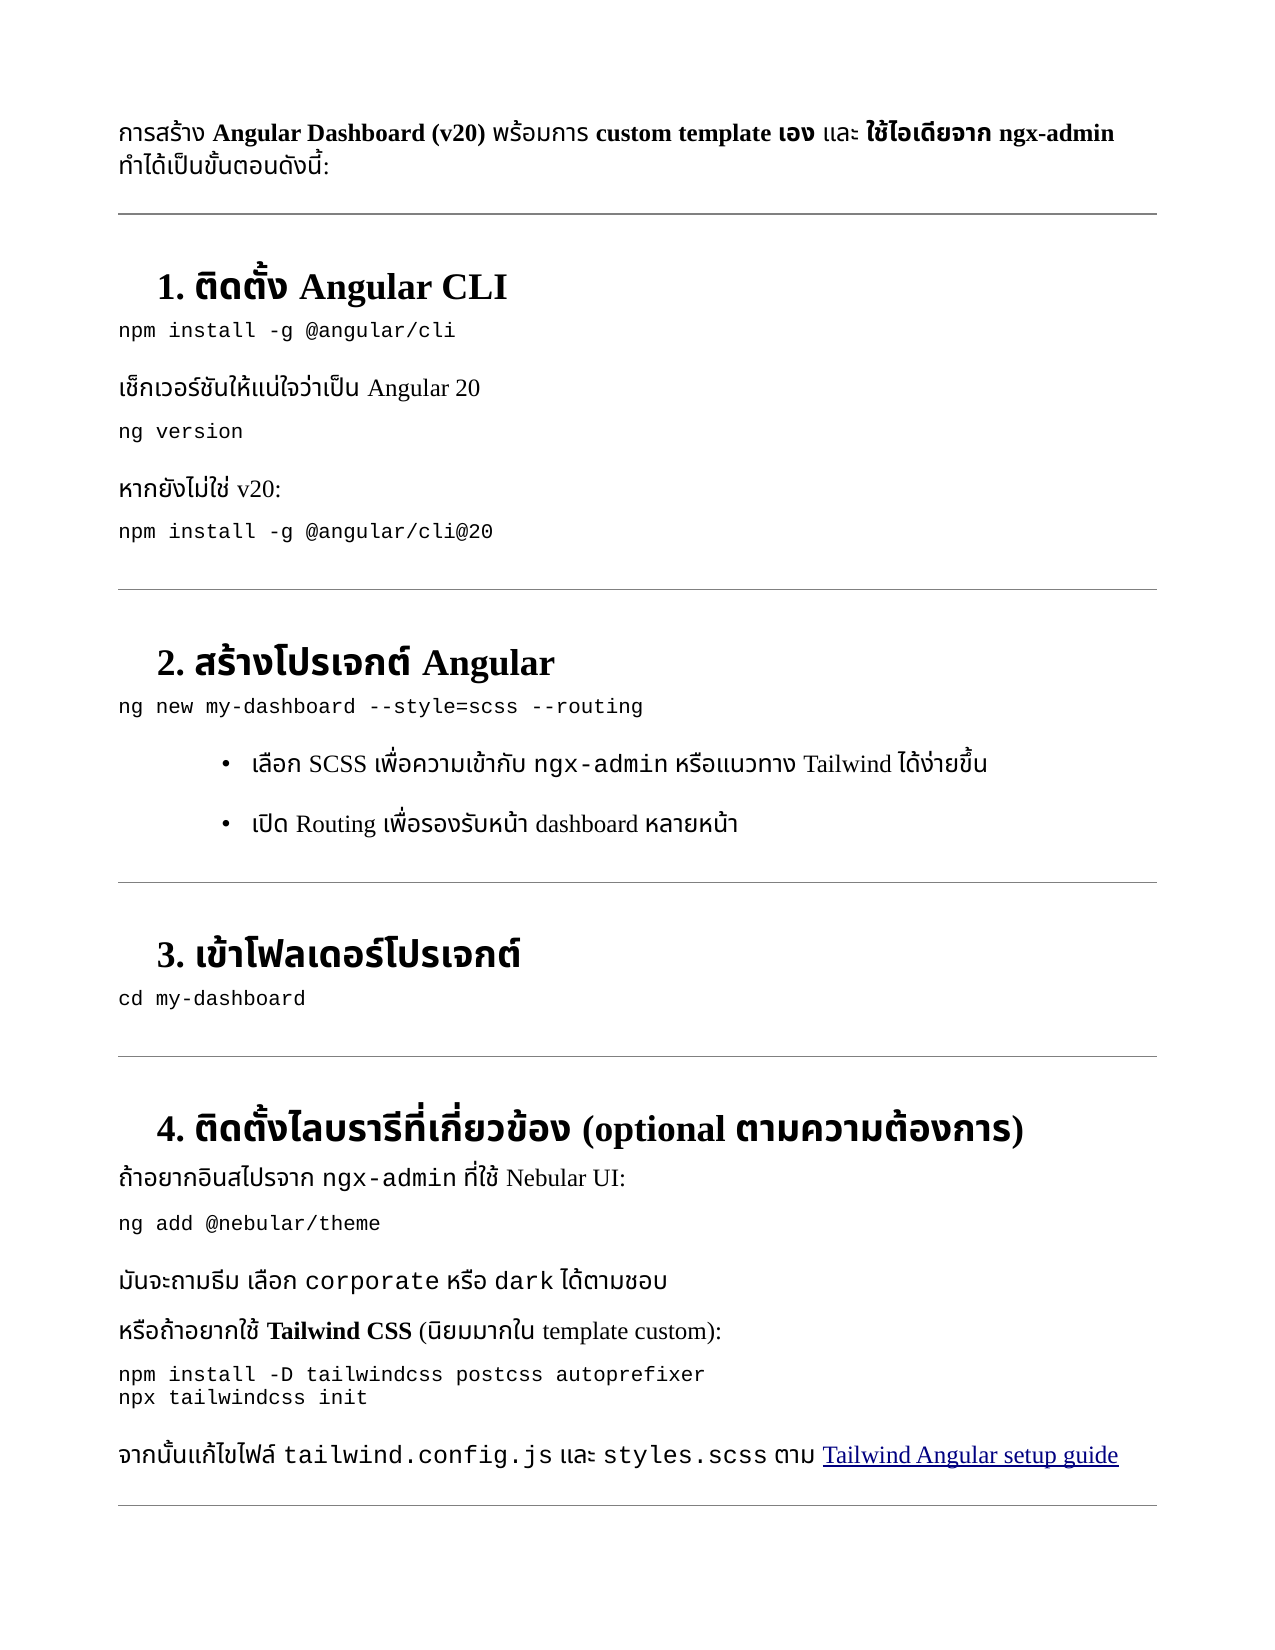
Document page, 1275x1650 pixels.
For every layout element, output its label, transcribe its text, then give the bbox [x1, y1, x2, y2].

subtitle ✅ 1. ติดตั้ง Angular CLI [118, 264, 1157, 307]
subtitle ✅ 2. สร้างโปรเจกต์ Angular [118, 640, 1157, 683]
text จากนั้นแก้ไขไฟล์ tailwind.config.js และ styles.scss ตาม Tailwind Angular setup guide [118, 1440, 1157, 1471]
subtitle ✅ 3. เข้าโฟลเดอร์โปรเจกต์ [118, 933, 1157, 976]
text มันจะถามธีม เลือก corporate หรือ dark ได้ตามชอบ [118, 1266, 1157, 1297]
list เปิด Routing เพื่อรองรับหน้า dashboard หลายหน้า [222, 809, 1098, 838]
text หากยังไม่ใช่ v20: [118, 474, 1157, 503]
list เลือก SCSS เพื่อความเข้ากับ ngx-admin หรือแนวทาง Tailwind ได้ง่ายขึ้น [222, 749, 1098, 780]
text npm install -g @angular/cli@20 [118, 522, 1157, 545]
text การสร้าง Angular Dashboard (v20) พร้อมการ custom template เอง และ ใช้ไอเดียจาก ngx-admin ทำได้เป็นขั้นตอนดังนี้: [118, 118, 1157, 180]
text หรือถ้าอยากใช้ Tailwind CSS (นิยมมากใน template custom): [118, 1316, 1157, 1345]
text ถ้าอยากอินสไปรจาก ngx-admin ที่ใช้ Nebular UI: [118, 1162, 1157, 1193]
text cd my-dashboard [118, 988, 1157, 1012]
text npm install -g @angular/cli [118, 320, 1157, 343]
text npm install -D tailwindcss postcss autoprefixer [118, 1363, 1157, 1387]
text ng version [118, 421, 1157, 444]
text ng add @nebular/theme [118, 1213, 1157, 1236]
text ng new my-dashboard --style=scss --routing [118, 696, 1157, 719]
text เช็กเวอร์ชันให้แน่ใจว่าเป็น Angular 20 [118, 373, 1157, 402]
text npx tailwindcss init [118, 1387, 1157, 1411]
subtitle ✅ 4. ติดตั้งไลบรารีที่เกี่ยวข้อง (optional ตามความต้องการ) [118, 1107, 1157, 1150]
